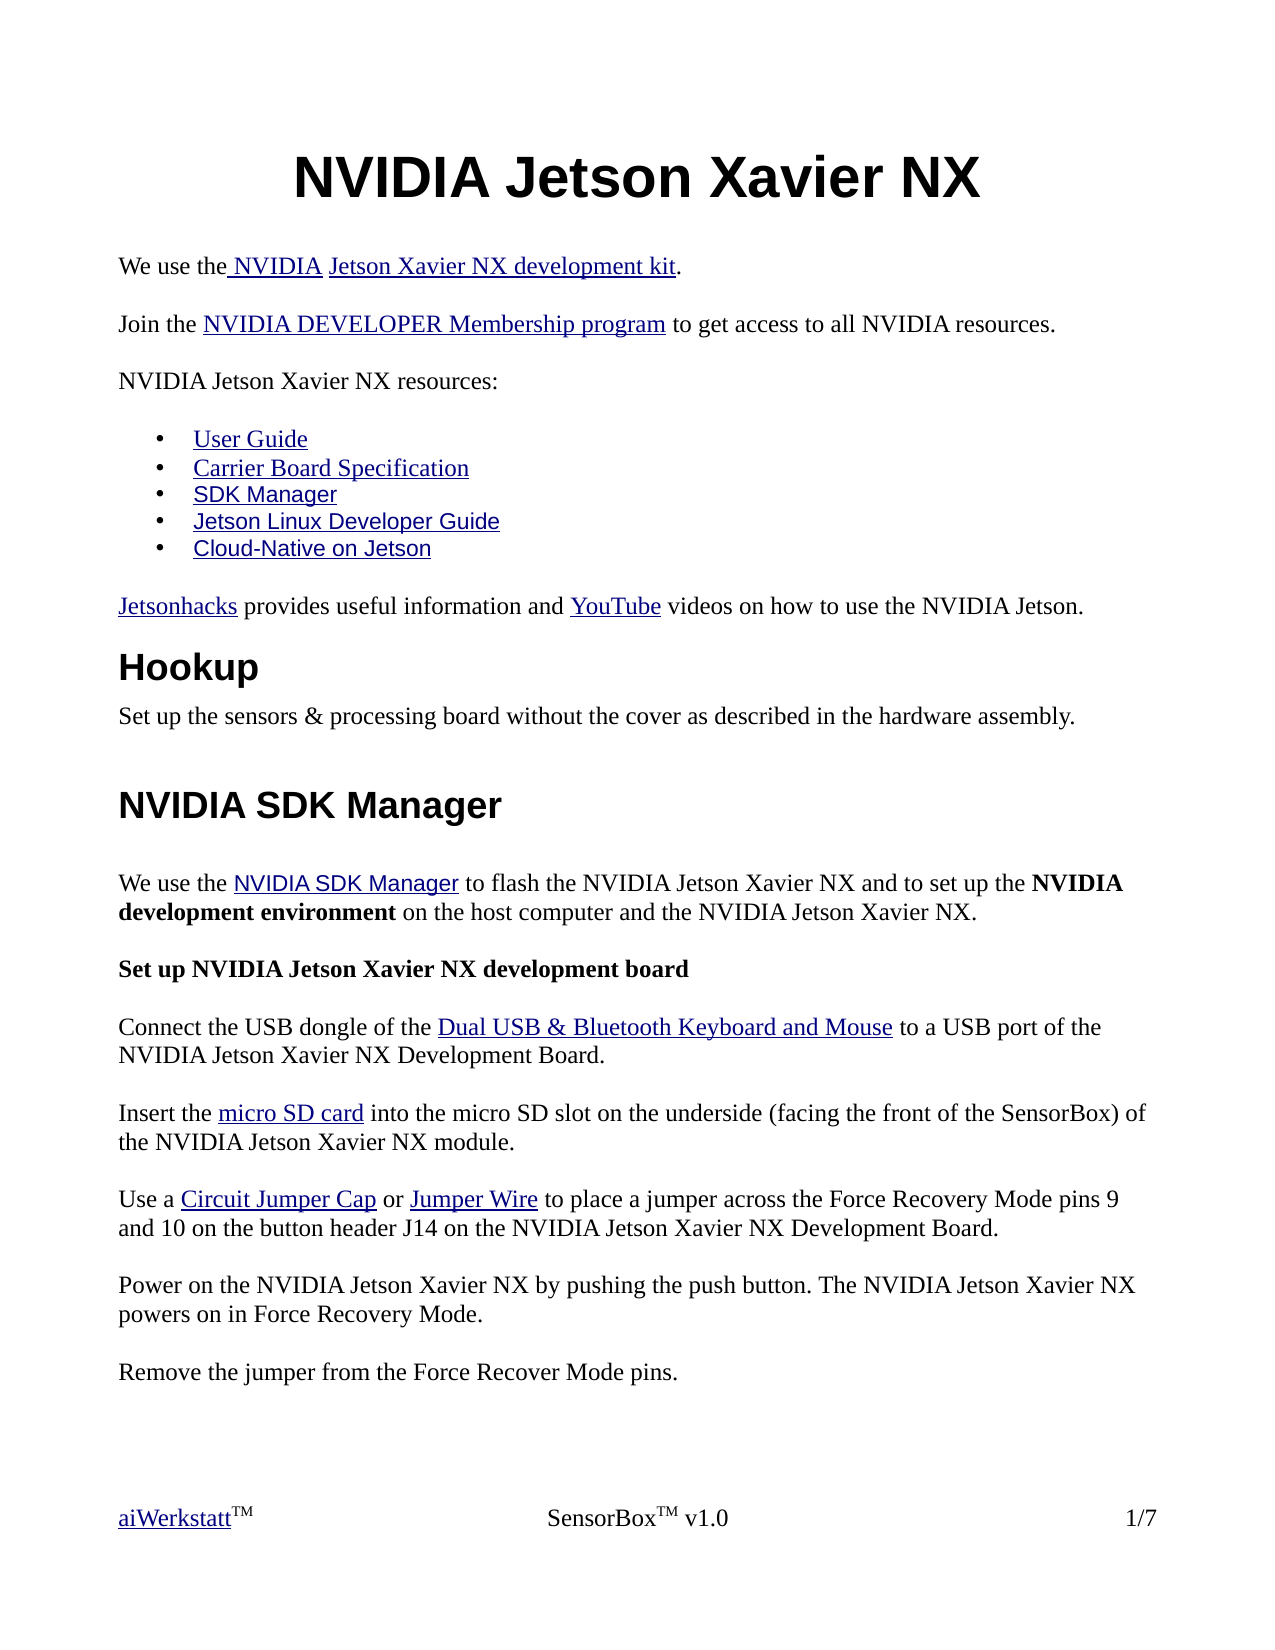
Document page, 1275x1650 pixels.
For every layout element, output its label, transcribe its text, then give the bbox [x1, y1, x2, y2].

text Remove the jumper from the Force Recover Mode pins. [118, 1357, 1157, 1386]
text Join the NVIDIA DEVELOPER Membership program to get access to all NVIDIA resources. [118, 309, 1157, 338]
subtitle Hookup [118, 644, 1157, 688]
text Set up the sensors & processing board without the cover as described in the hardware assembly. [118, 701, 1157, 729]
text We use the NVIDIA Jetson Xavier NX development kit. [118, 251, 1157, 280]
text Connect the USB dongle of the Dual USB & Bluetooth Keyboard and Mouse to a USB port of the NVIDIA Jetson Xavier NX Development Board. [118, 1012, 1157, 1069]
title NVIDIA Jetson Xavier NX [118, 143, 1157, 210]
text Set up NVIDIA Jetson Xavier NX development board [118, 954, 1157, 983]
text Jetsonhacks provides useful information and YouTube videos on how to use the NVIDIA Jetson. [118, 591, 1157, 619]
text NVIDIA Jetson Xavier NX resources: [118, 366, 1157, 395]
list Cloud-Native on Jetson [156, 535, 1157, 562]
text Use a Circuit Jumper Cap or Jumper Wire to place a jumper across the Force Recovery Mode pins 9 and 10 on the button header J14 on the NVIDIA Jetson Xavier NX Development Board. [118, 1184, 1157, 1242]
text Power on the NVIDIA Jetson Xavier NX by pushing the push button. The NVIDIA Jetson Xavier NX powers on in Force Recovery Mode. [118, 1271, 1157, 1328]
list Carrier Board Specification [156, 453, 1157, 481]
list Jetson Linux Developer Guide [156, 508, 1157, 535]
list User Guide [156, 424, 1157, 453]
subtitle NVIDIA SDK Manager [118, 783, 1157, 827]
text Insert the micro SD card into the micro SD slot on the underside (facing the front of the SensorBox) of the NVIDIA Jetson Xavier NX module. [118, 1098, 1157, 1156]
list SDK Manager [156, 481, 1157, 508]
text We use the NVIDIA SDK Manager to flash the NVIDIA Jetson Xavier NX and to set up the NVIDIA development environment on the host computer and the NVIDIA Jetson Xavier NX. [118, 868, 1157, 926]
